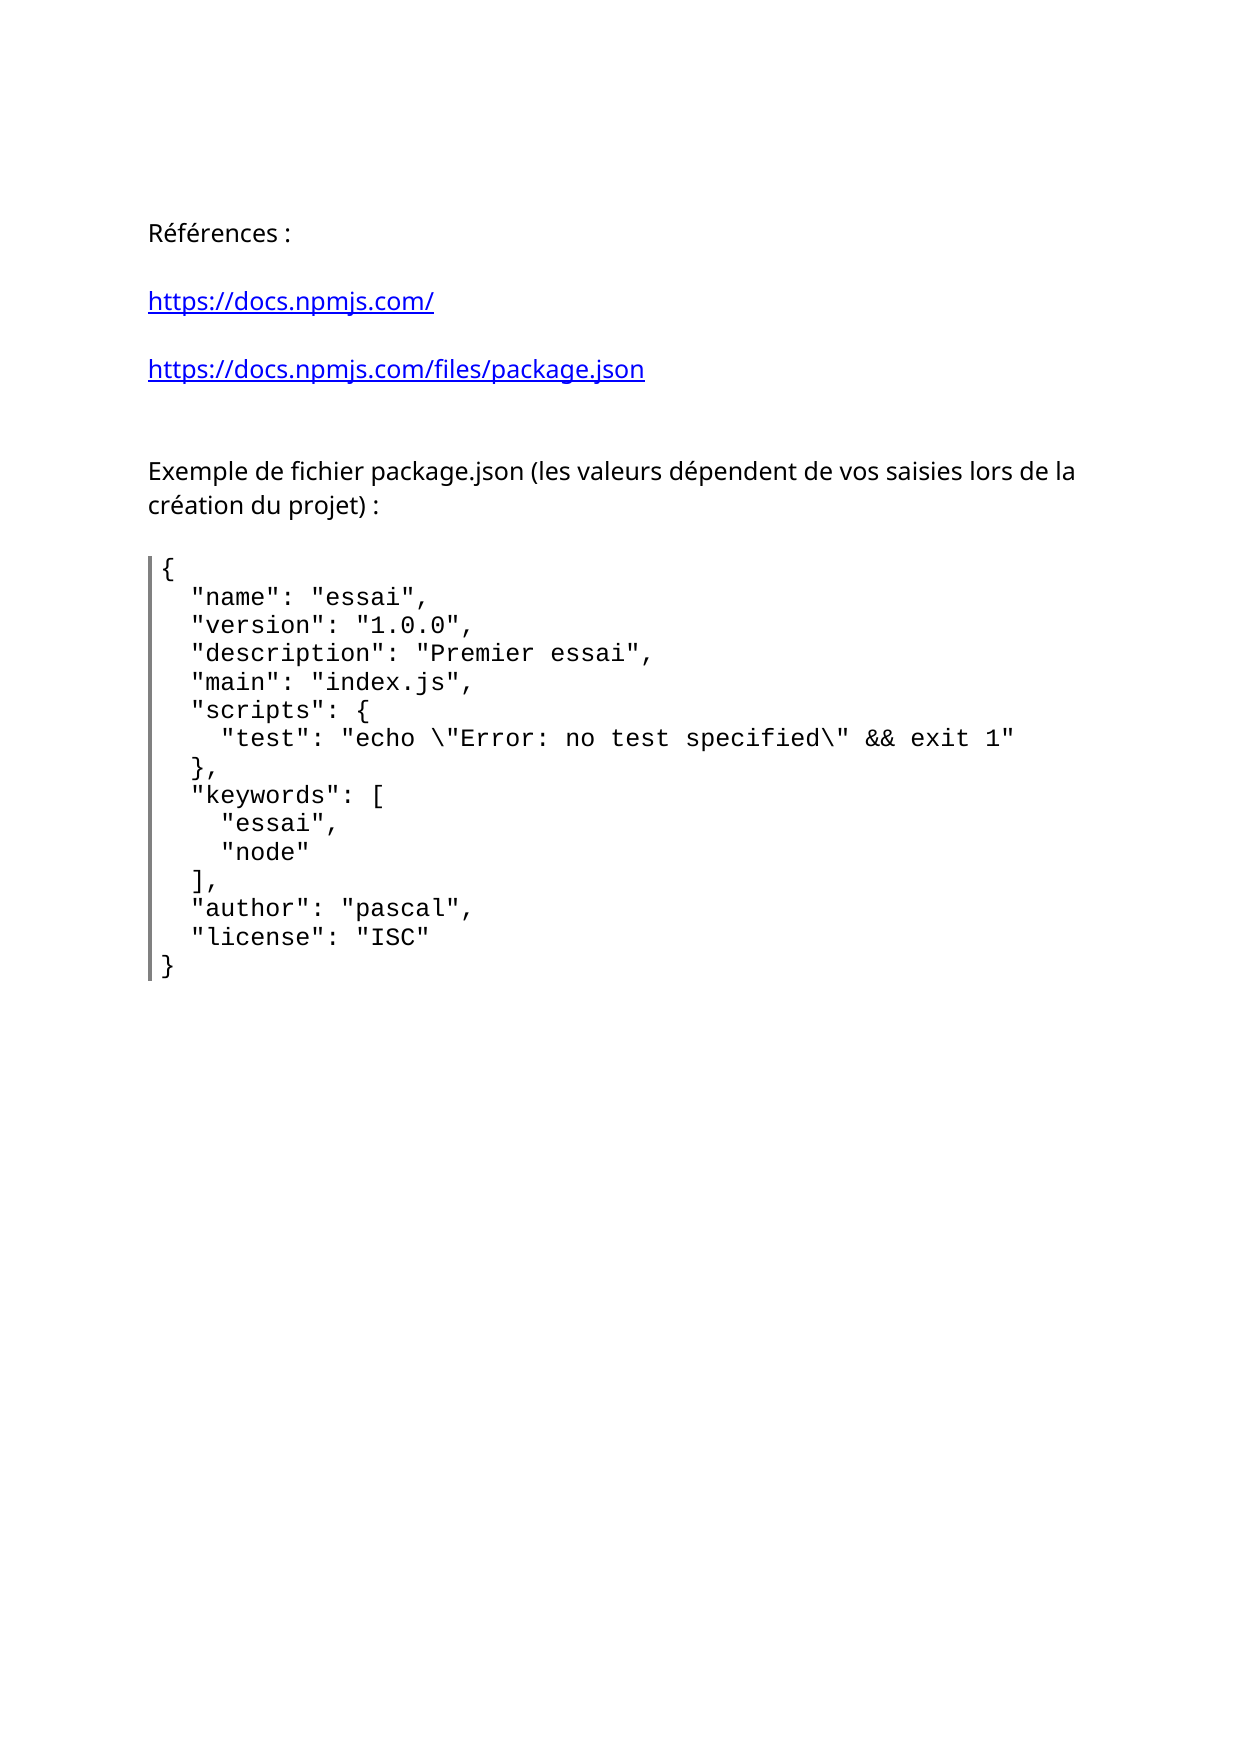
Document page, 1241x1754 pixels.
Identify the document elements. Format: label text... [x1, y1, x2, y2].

text { "name": "essai", "version": "1.0.0", "description": "Premier essai", "main": "index.js", "scripts": { "test": "echo \"Error: no test specified\" && exit 1" }, "keywords": [ "essai", "node" ], "author": "pascal", "license": "ISC" } [152, 556, 1092, 981]
text https://docs.npmjs.com/ [148, 283, 1092, 317]
text https://docs.npmjs.com/files/package.json [148, 352, 1092, 386]
text Références : [148, 215, 1092, 249]
text Exemple de fichier package.json (les valeurs dépendent de vos saisies lors de la création du projet) : [148, 454, 1092, 522]
